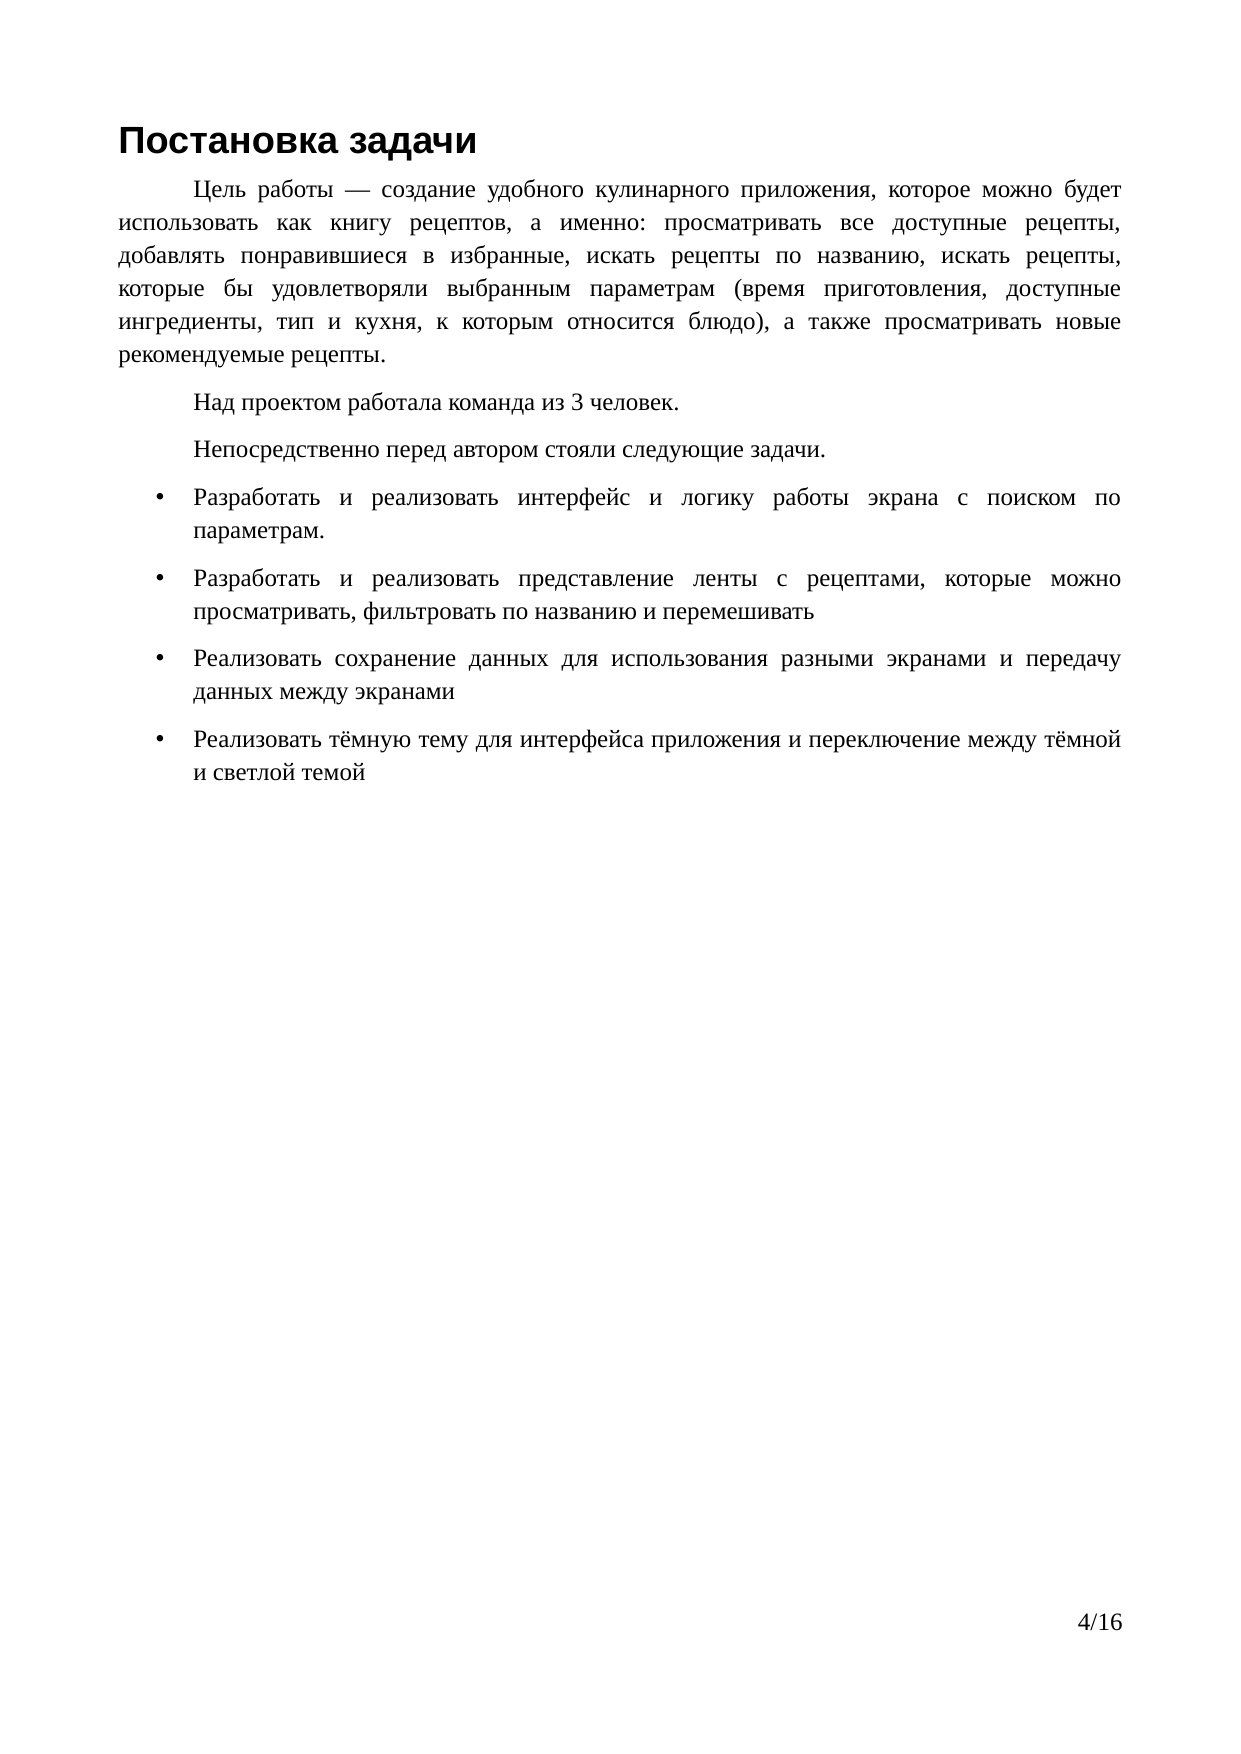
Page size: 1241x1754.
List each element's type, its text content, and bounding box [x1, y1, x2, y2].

subtitle Постановка задачи [118, 118, 1122, 162]
text Над проектом работала команда из 3 человек. [118, 387, 1122, 416]
text Цель работы — создание удобного кулинарного приложения, которое можно будет использовать как книгу рецептов, а именно: просматривать все доступные рецепты, добавлять понравившиеся в избранные, искать рецепты по названию, искать рецепты, которые бы удовлетворяли выбранным параметрам (время приготовления, доступные ингредиенты, тип и кухня, к которым относится блюдо), а также просматривать новые рекомендуемые рецепты. [118, 174, 1122, 368]
list Разработать и реализовать представление ленты с рецептами, которые можно просматривать, фильтровать по названию и перемешивать [156, 563, 1122, 624]
list Разработать и реализовать интерфейс и логику работы экрана с поиском по параметрам. [156, 482, 1122, 544]
list Реализовать тёмную тему для интерфейса приложения и переключение между тёмной и светлой темой [156, 724, 1122, 786]
text Непосредственно перед автором стояли следующие задачи. [118, 434, 1122, 463]
list Реализовать сохранение данных для использования разными экранами и передачу данных между экранами [156, 643, 1122, 705]
